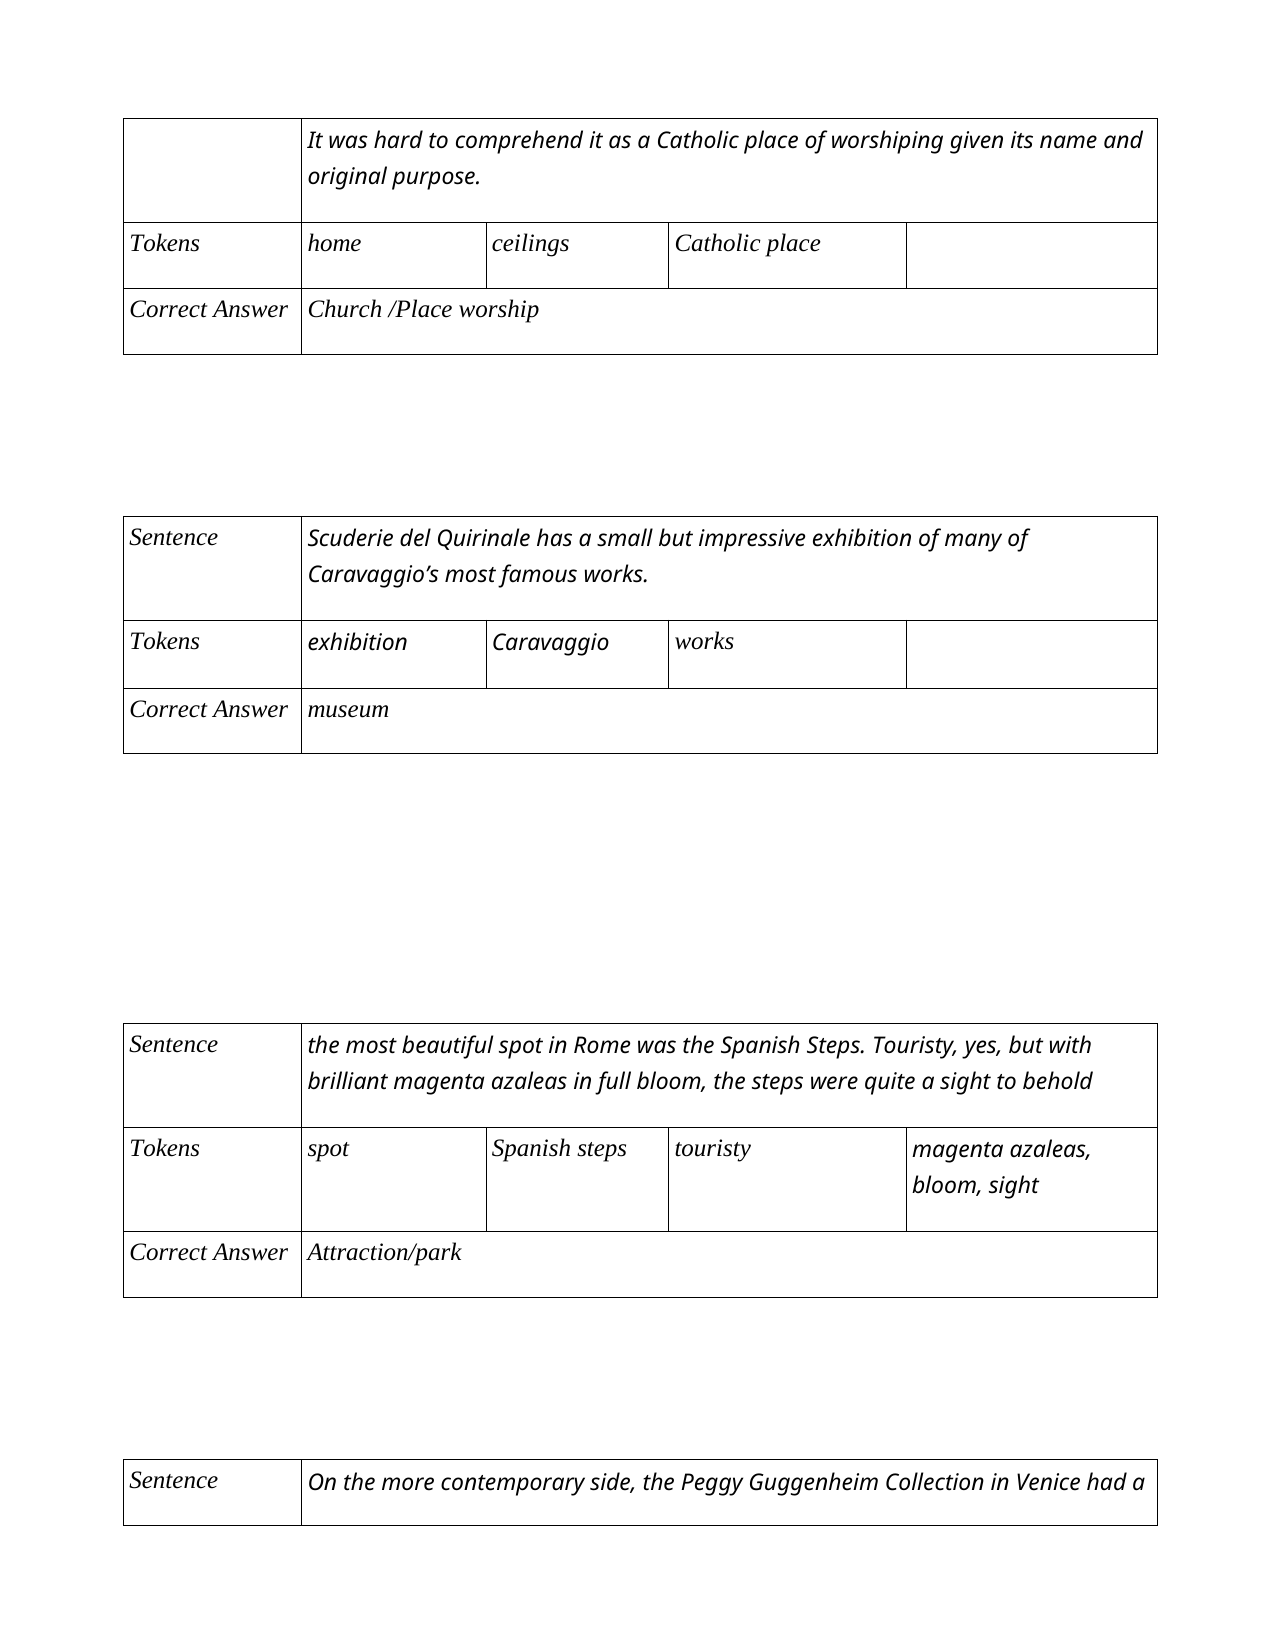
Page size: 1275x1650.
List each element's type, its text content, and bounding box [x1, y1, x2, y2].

table_cell [907, 621, 1157, 687]
table_cell works [669, 621, 906, 687]
table_cell spot [302, 1128, 486, 1231]
table_cell Tokens [124, 223, 301, 288]
table_cell exhibition [302, 621, 486, 687]
table_cell Correct Answer [124, 689, 301, 753]
table_cell home [302, 223, 486, 288]
table_cell touristy [669, 1128, 906, 1231]
table_cell Tokens [124, 621, 301, 687]
table_header It was hard to comprehend it as a Catholic place of worshiping given its name and original purpose. [302, 119, 1157, 222]
table_cell [907, 223, 1157, 288]
table_cell Church /Place worship [302, 289, 1157, 354]
table_header [124, 119, 301, 222]
table_cell museum [302, 689, 1157, 753]
table_header the most beautiful spot in Rome was the Spanish Steps. Touristy, yes, but with brilliant magenta azaleas in full bloom, the steps were quite a sight to behold [302, 1024, 1157, 1127]
table_header Sentence [124, 517, 301, 619]
table_cell Tokens [124, 1128, 301, 1231]
table_cell Correct Answer [124, 289, 301, 354]
table_header Sentence [124, 1024, 301, 1127]
table_header Sentence [124, 1460, 301, 1525]
table_cell magenta azaleas, bloom, sight [907, 1128, 1157, 1231]
table_cell Catholic place [669, 223, 906, 288]
table_cell Attraction/park [302, 1232, 1157, 1297]
table_cell Caravaggio [487, 621, 668, 687]
table_header On the more contemporary side, the Peggy Guggenheim Collection in Venice had a [302, 1460, 1157, 1525]
table_cell ceilings [487, 223, 668, 288]
table_header Scuderie del Quirinale has a small but impressive exhibition of many of Caravaggio’s most famous works. [302, 517, 1157, 619]
table_cell Spanish steps [487, 1128, 668, 1231]
table_cell Correct Answer [124, 1232, 301, 1297]
